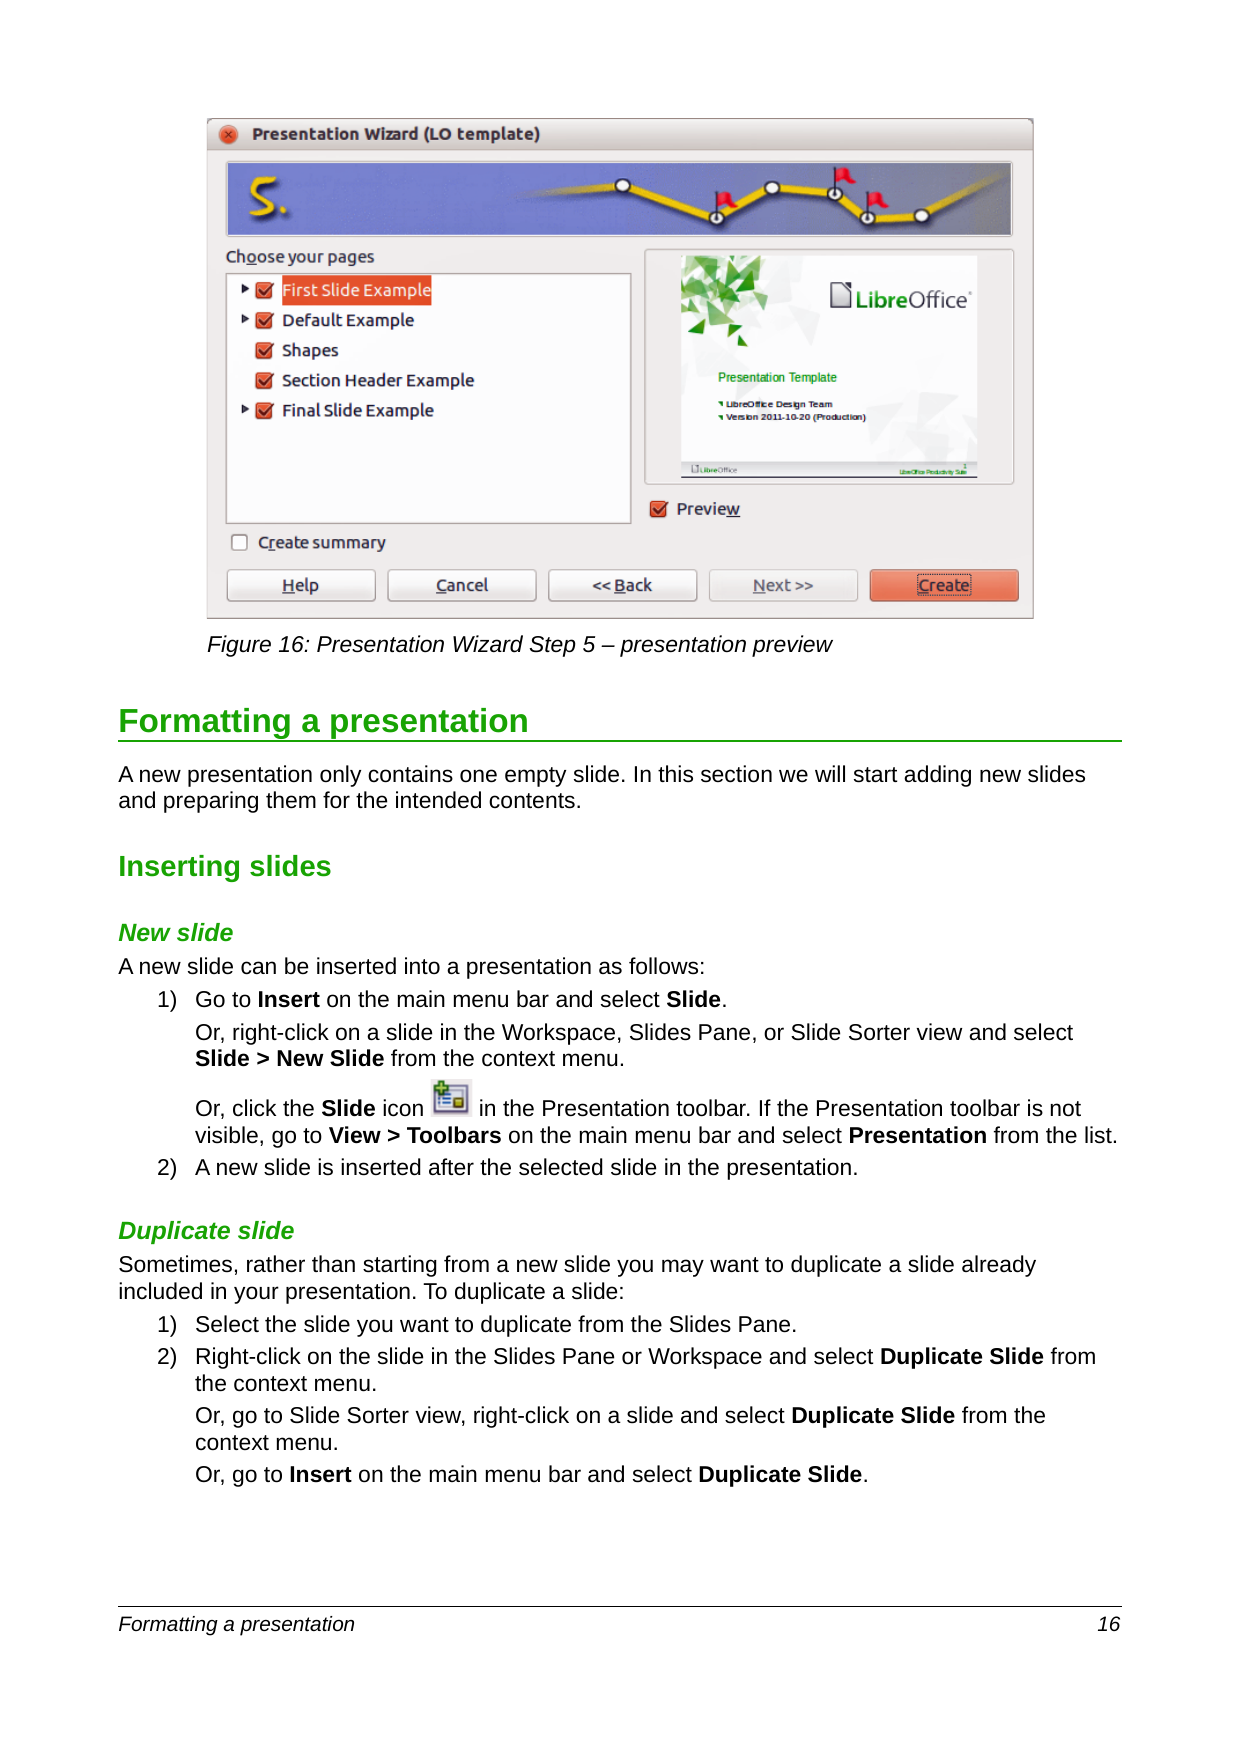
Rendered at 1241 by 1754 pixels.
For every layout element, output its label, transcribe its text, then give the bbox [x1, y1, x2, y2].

subtitle Duplicate slide [118, 1216, 1122, 1245]
picture [206, 118, 1034, 619]
list Or, go to Insert on the main menu bar and select Duplicate Slide. [195, 1461, 1122, 1487]
text Figure 16: Presentation Wizard Step 5 – presentation preview [207, 631, 1033, 657]
list Or, right-click on a slide in the Workspace, Slides Pane, or Slide Sorter view and select Slide > New Slide from the context menu. [195, 1018, 1122, 1073]
list Or, go to Slide Sorter view, right-click on a slide and select Duplicate Slide from the context menu. [195, 1402, 1122, 1455]
picture [430, 1079, 473, 1117]
subtitle Inserting slides [118, 849, 1122, 882]
list A new slide is inserted after the selected slide in the presentation. [177, 1154, 1122, 1181]
list Or, click the Slide icon in the Presentation toolbar. If the Presentation toolbar is not visible, go to View > Toolbars on the main menu bar and select Presentation from the list. [195, 1079, 1122, 1148]
list Right-click on the slide in the Slides Pane or Workspace and select Duplicate Slide from the context menu. [177, 1343, 1122, 1396]
subtitle New slide [118, 918, 1122, 947]
text A new presentation only contains one empty slide. In this section we will start adding new slides and preparing them for the intended contents. [118, 761, 1122, 813]
list Select the slide you want to duplicate from the Slides Pane. [177, 1311, 1122, 1337]
list A new slide can be inserted into a presentation as follows: [118, 953, 1122, 979]
list Go to Insert on the main menu bar and select Slide. [177, 986, 1122, 1012]
list Sometimes, rather than starting from a new slide you may want to duplicate a slide already included in your presentation. To duplicate a slide: [118, 1251, 1122, 1304]
subtitle Formatting a presentation [118, 701, 1122, 740]
